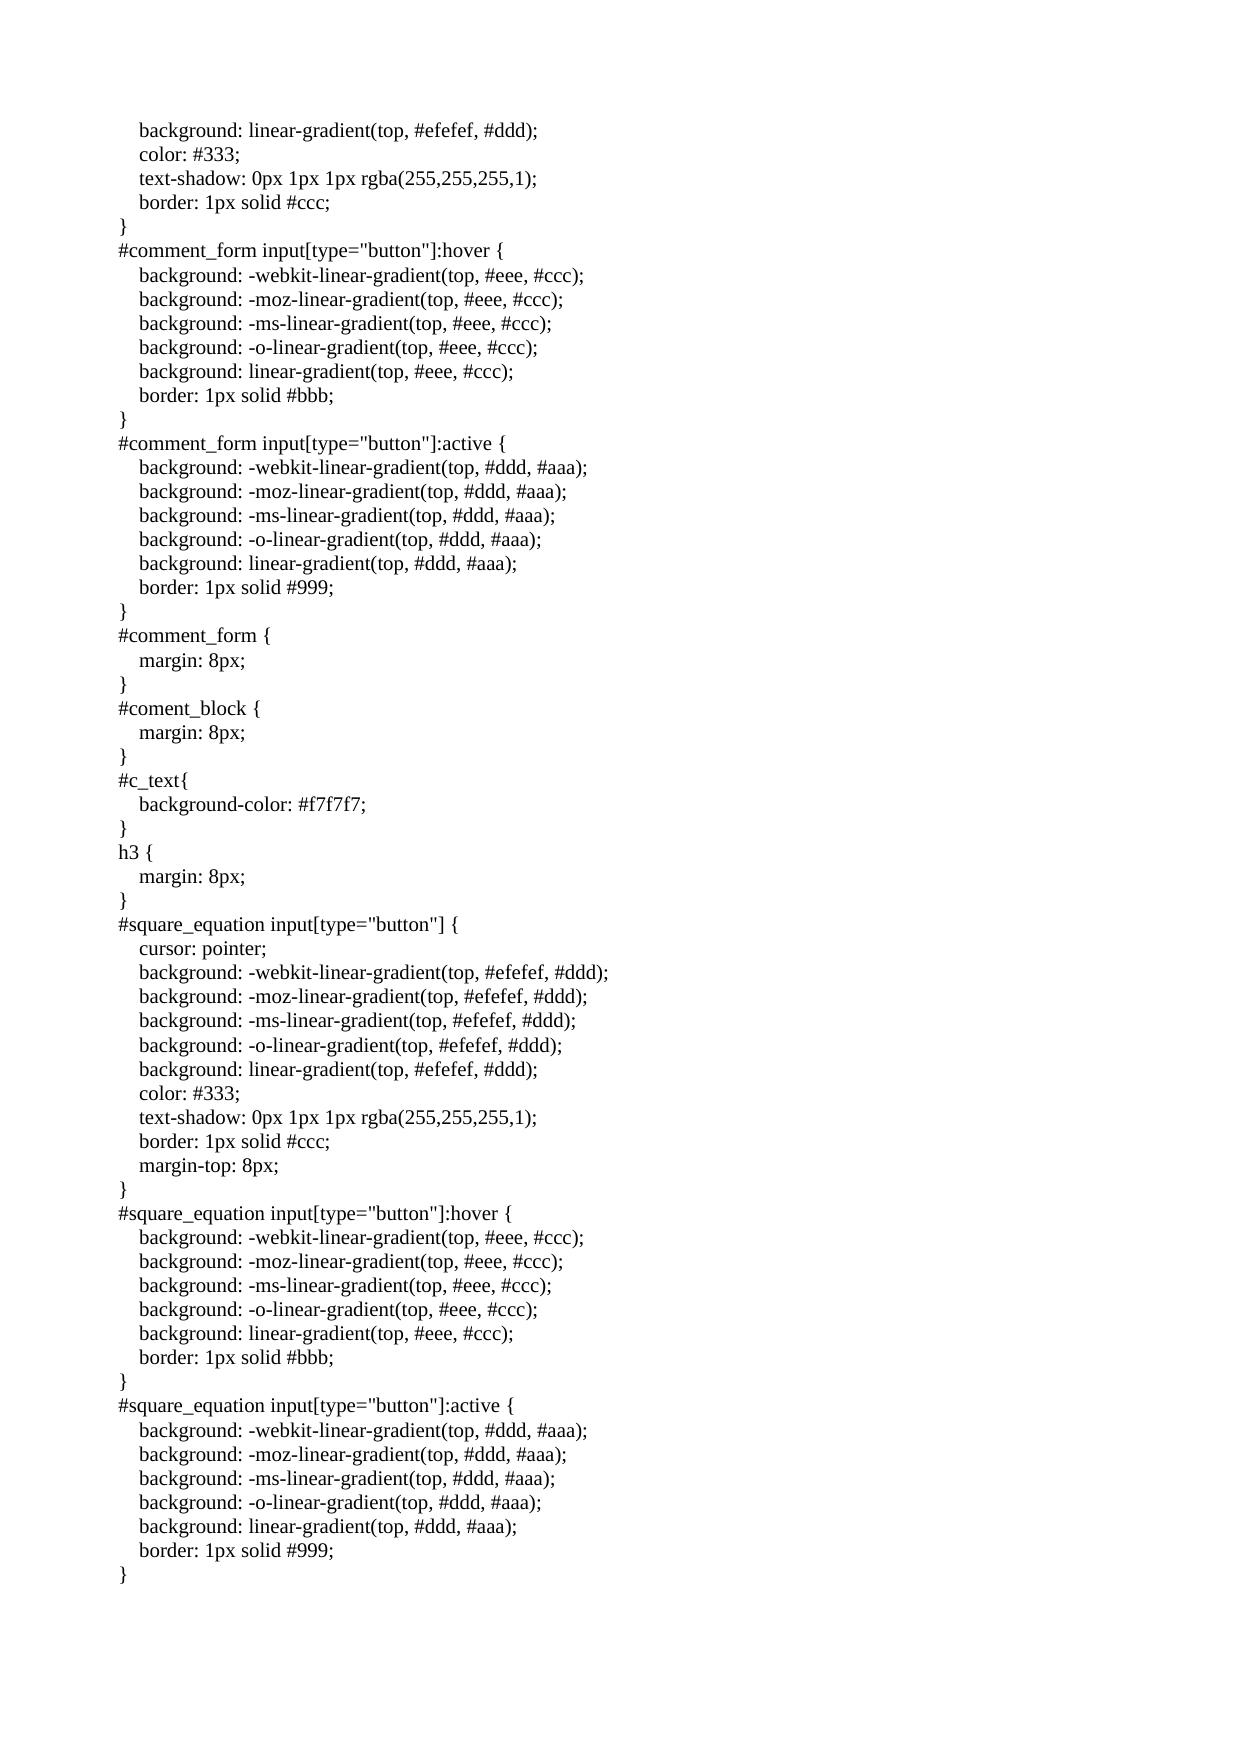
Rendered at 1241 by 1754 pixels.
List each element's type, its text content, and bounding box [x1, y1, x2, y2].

text #coment_block { [118, 696, 1122, 720]
text border: 1px solid #999; [118, 575, 1122, 599]
text border: 1px solid #bbb; [118, 383, 1122, 407]
text color: #333; [118, 1081, 1122, 1105]
text #comment_form { [118, 623, 1122, 647]
text #square_equation input[type="button"]:active { [118, 1393, 1122, 1417]
text } [118, 744, 1122, 768]
text background: -webkit-linear-gradient(top, #eee, #ccc); [118, 262, 1122, 287]
text background: -webkit-linear-gradient(top, #ddd, #aaa); [118, 455, 1122, 479]
text background: -ms-linear-gradient(top, #eee, #ccc); [118, 311, 1122, 335]
text background: -moz-linear-gradient(top, #ddd, #aaa); [118, 1442, 1122, 1466]
text } [118, 888, 1122, 912]
text cursor: pointer; [118, 936, 1122, 960]
text background: -o-linear-gradient(top, #ddd, #aaa); [118, 1490, 1122, 1514]
text background: linear-gradient(top, #eee, #ccc); [118, 359, 1122, 383]
text h3 { [118, 840, 1122, 864]
text text-shadow: 0px 1px 1px rgba(255,255,255,1); [118, 1105, 1122, 1129]
text background: linear-gradient(top, #efefef, #ddd); [118, 1057, 1122, 1081]
text background: -moz-linear-gradient(top, #efefef, #ddd); [118, 984, 1122, 1008]
text background: -ms-linear-gradient(top, #ddd, #aaa); [118, 1466, 1122, 1490]
text } [118, 816, 1122, 840]
text background: -ms-linear-gradient(top, #eee, #ccc); [118, 1273, 1122, 1297]
text color: #333; [118, 142, 1122, 166]
text text-shadow: 0px 1px 1px rgba(255,255,255,1); [118, 166, 1122, 190]
text background: -o-linear-gradient(top, #eee, #ccc); [118, 335, 1122, 359]
text background: -moz-linear-gradient(top, #ddd, #aaa); [118, 479, 1122, 503]
text #comment_form input[type="button"]:active { [118, 431, 1122, 455]
text } [118, 1562, 1122, 1586]
text } [118, 1177, 1122, 1201]
text } [118, 599, 1122, 623]
text #square_equation input[type="button"] { [118, 912, 1122, 936]
text margin: 8px; [118, 647, 1122, 672]
text } [118, 672, 1122, 696]
text background: -webkit-linear-gradient(top, #eee, #ccc); [118, 1225, 1122, 1249]
text background: -ms-linear-gradient(top, #ddd, #aaa); [118, 503, 1122, 527]
text #square_equation input[type="button"]:hover { [118, 1201, 1122, 1225]
text background: -moz-linear-gradient(top, #eee, #ccc); [118, 287, 1122, 311]
text background: linear-gradient(top, #efefef, #ddd); [118, 118, 1122, 142]
text } [118, 407, 1122, 431]
text background: linear-gradient(top, #eee, #ccc); [118, 1321, 1122, 1345]
text border: 1px solid #999; [118, 1538, 1122, 1562]
text border: 1px solid #bbb; [118, 1345, 1122, 1369]
text border: 1px solid #ccc; [118, 190, 1122, 214]
text margin: 8px; [118, 864, 1122, 888]
text background: linear-gradient(top, #ddd, #aaa); [118, 551, 1122, 575]
text background: linear-gradient(top, #ddd, #aaa); [118, 1514, 1122, 1538]
text background: -o-linear-gradient(top, #efefef, #ddd); [118, 1032, 1122, 1057]
text #c_text{ [118, 768, 1122, 792]
text background: -o-linear-gradient(top, #eee, #ccc); [118, 1297, 1122, 1321]
text border: 1px solid #ccc; [118, 1129, 1122, 1153]
text margin: 8px; [118, 720, 1122, 744]
text background: -moz-linear-gradient(top, #eee, #ccc); [118, 1249, 1122, 1273]
text } [118, 1369, 1122, 1393]
text background: -webkit-linear-gradient(top, #efefef, #ddd); [118, 960, 1122, 984]
text background: -o-linear-gradient(top, #ddd, #aaa); [118, 527, 1122, 551]
text background: -webkit-linear-gradient(top, #ddd, #aaa); [118, 1417, 1122, 1442]
text margin-top: 8px; [118, 1153, 1122, 1177]
text background-color: #f7f7f7; [118, 792, 1122, 816]
text } [118, 214, 1122, 238]
text #comment_form input[type="button"]:hover { [118, 238, 1122, 262]
text background: -ms-linear-gradient(top, #efefef, #ddd); [118, 1008, 1122, 1032]
